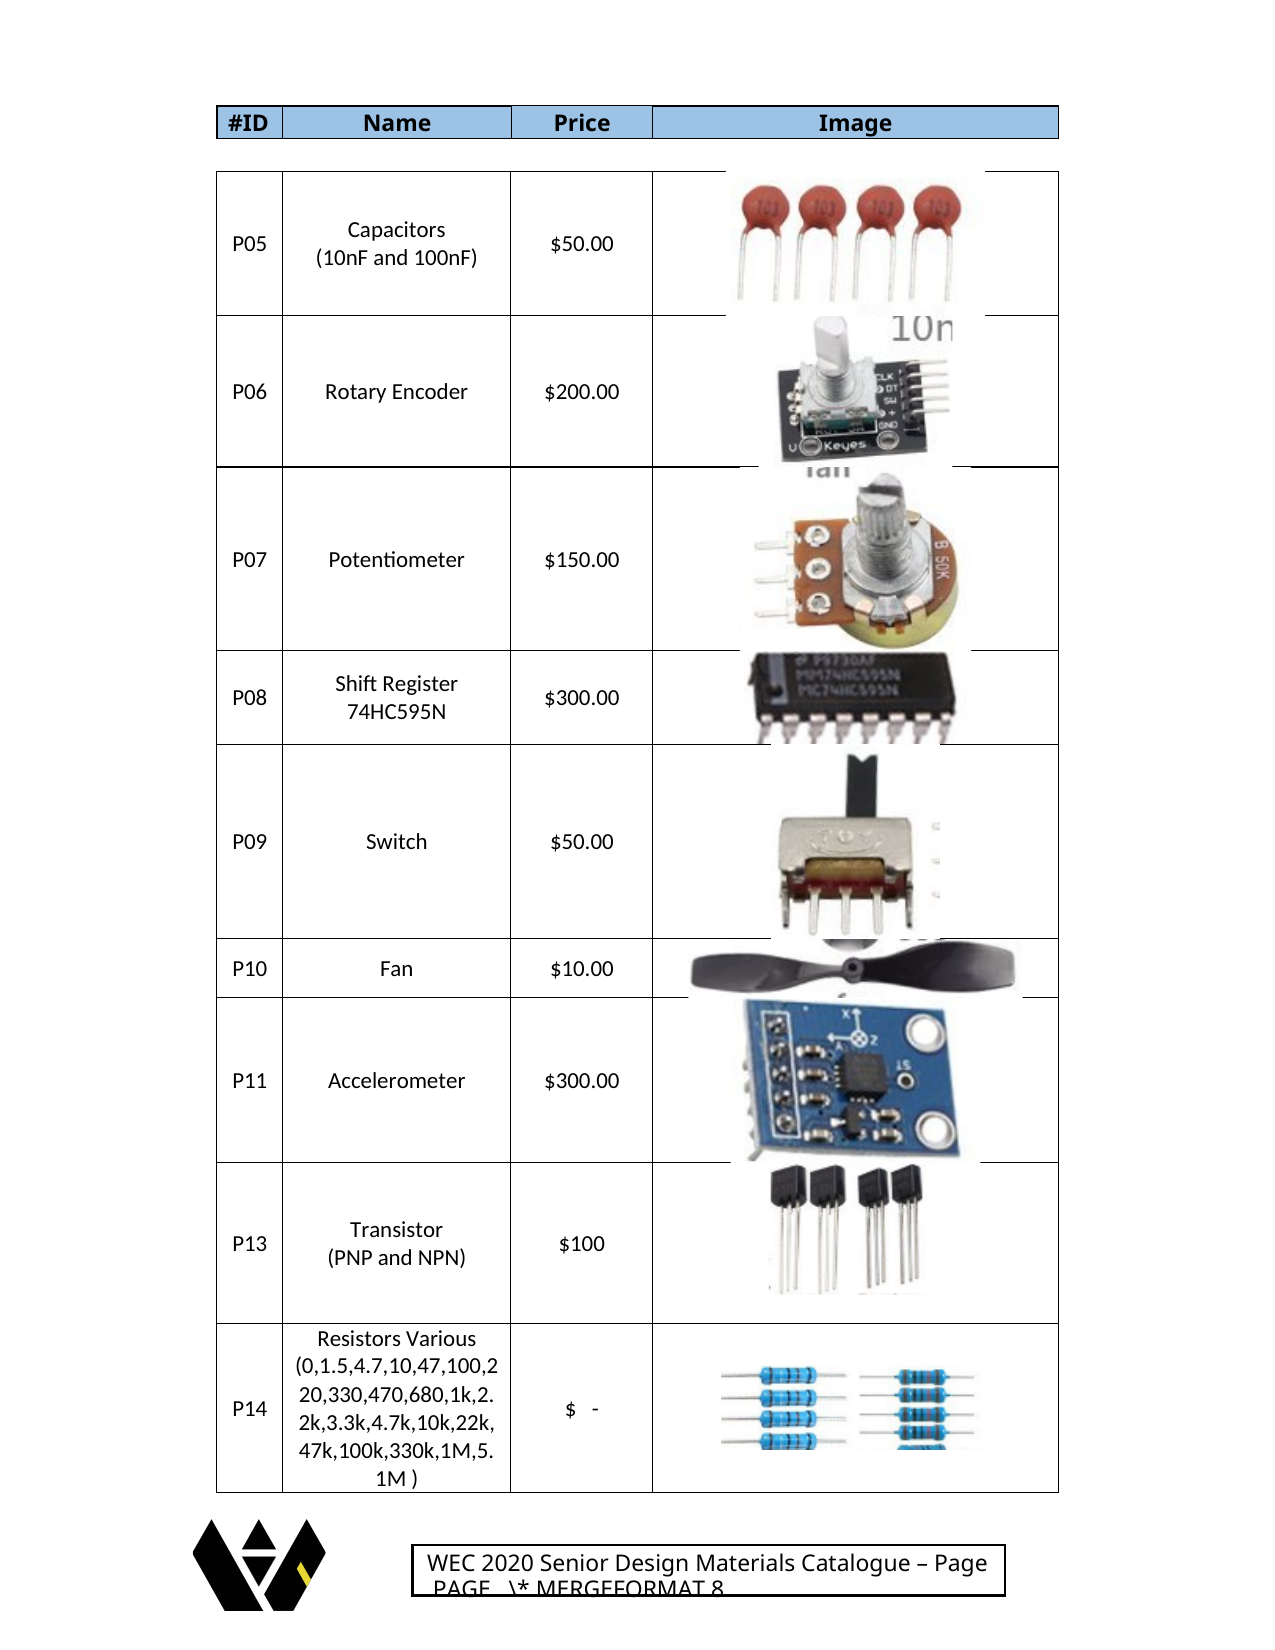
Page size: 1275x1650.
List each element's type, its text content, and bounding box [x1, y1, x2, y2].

table_cell [653, 651, 743, 743]
table_cell P05 [217, 172, 282, 315]
table_cell Rotary Encoder [283, 316, 510, 466]
table_cell P14 [217, 1324, 282, 1492]
table_cell [972, 468, 1058, 650]
picture [192, 1519, 326, 1611]
table_cell Potentiometer [283, 468, 510, 650]
table_cell [653, 172, 725, 315]
table_cell [986, 172, 1058, 315]
table_cell Shift Register 74HC595N [283, 651, 510, 743]
table_cell [1023, 939, 1058, 997]
table_cell $300.00 [511, 651, 652, 743]
table_cell [653, 998, 730, 1162]
table_cell P13 [217, 1163, 282, 1323]
table_cell [940, 745, 1058, 938]
table_cell $ - [511, 1324, 652, 1492]
table_cell P08 [217, 651, 282, 743]
table_cell P07 [217, 468, 282, 650]
table_cell Resistors Various (0,1.5,4.7,10,47,100,220,330,470,680,1k,2.2k,3.3k,4.7k,10k,22k,47k,100k,330k,1M,5.1M ) [283, 1324, 510, 1492]
table_cell Capacitors (10nF and 100nF) [283, 172, 510, 315]
table_cell $100 [511, 1163, 652, 1323]
table_cell [653, 316, 758, 466]
table_cell [968, 651, 1058, 743]
table_cell Accelerometer [283, 998, 510, 1162]
table_cell $50.00 [511, 172, 652, 315]
table_cell Switch [283, 745, 510, 938]
table_cell [953, 316, 1058, 466]
table_cell Transistor (PNP and NPN) [283, 1163, 510, 1323]
table_cell Fan [283, 939, 510, 997]
table_cell $50.00 [511, 745, 652, 938]
table_cell P09 [217, 745, 282, 938]
table_cell P11 [217, 998, 282, 1162]
table_cell [653, 468, 739, 650]
table_cell P06 [217, 316, 282, 466]
table_cell $300.00 [511, 998, 652, 1162]
table_cell [653, 745, 771, 938]
table_cell $200.00 [511, 316, 652, 466]
picture [721, 1365, 990, 1450]
table_cell [653, 1324, 1058, 1492]
picture [688, 171, 1023, 1295]
table_cell $10.00 [511, 939, 652, 997]
table_cell [653, 1163, 1058, 1323]
table_cell [981, 998, 1058, 1162]
table_cell P10 [217, 939, 282, 997]
table_cell $150.00 [511, 468, 652, 650]
table_cell [653, 939, 688, 997]
